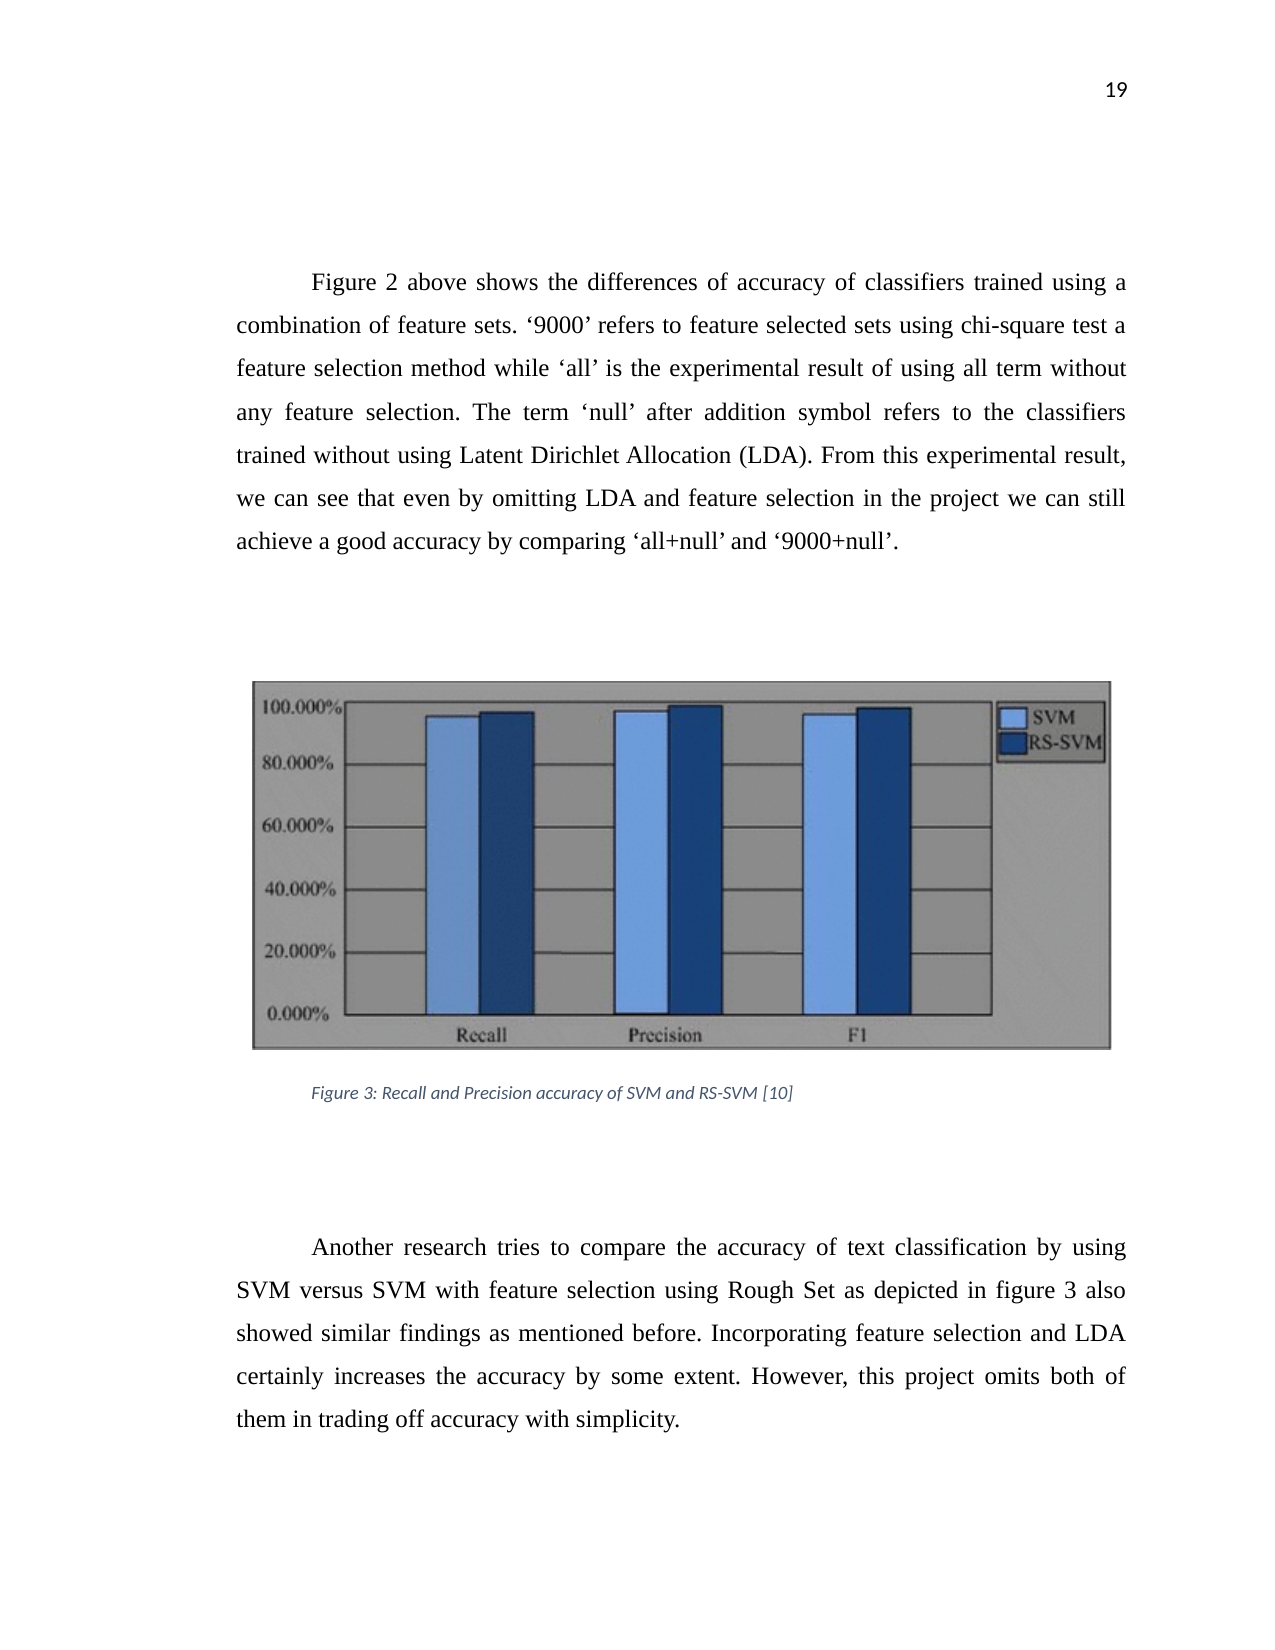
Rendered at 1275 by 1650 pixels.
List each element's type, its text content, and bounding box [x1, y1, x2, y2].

text Figure 2 above shows the differences of accuracy of classifiers trained using a combination of feature sets. ‘9000’ refers to feature selected sets using chi-square test a feature selection method while ‘all’ is the experimental result of using all term without any feature selection. The term ‘null’ after addition symbol refers to the classifiers trained without using Latent Dirichlet Allocation (LDA). From this experimental result, we can see that even by omitting LDA and feature selection in the project we can still achieve a good accuracy by comparing ‘all+null’ and ‘9000+null’. [236, 267, 1127, 555]
picture [252, 681, 1112, 1050]
text Another research tries to compare the accuracy of text classification by using SVM versus SVM with feature selection using Rough Set as depicted in figure 3 also showed similar findings as mentioned before. Incorporating feature selection and LDA certainly increases the accuracy by some extent. However, this project omits both of them in trading off accuracy with simplicity. [236, 1232, 1127, 1433]
text Figure 3: Recall and Precision accuracy of SVM and RS-SVM [ CITATION Wan10 \l 1033 ] [236, 705, 1127, 1104]
